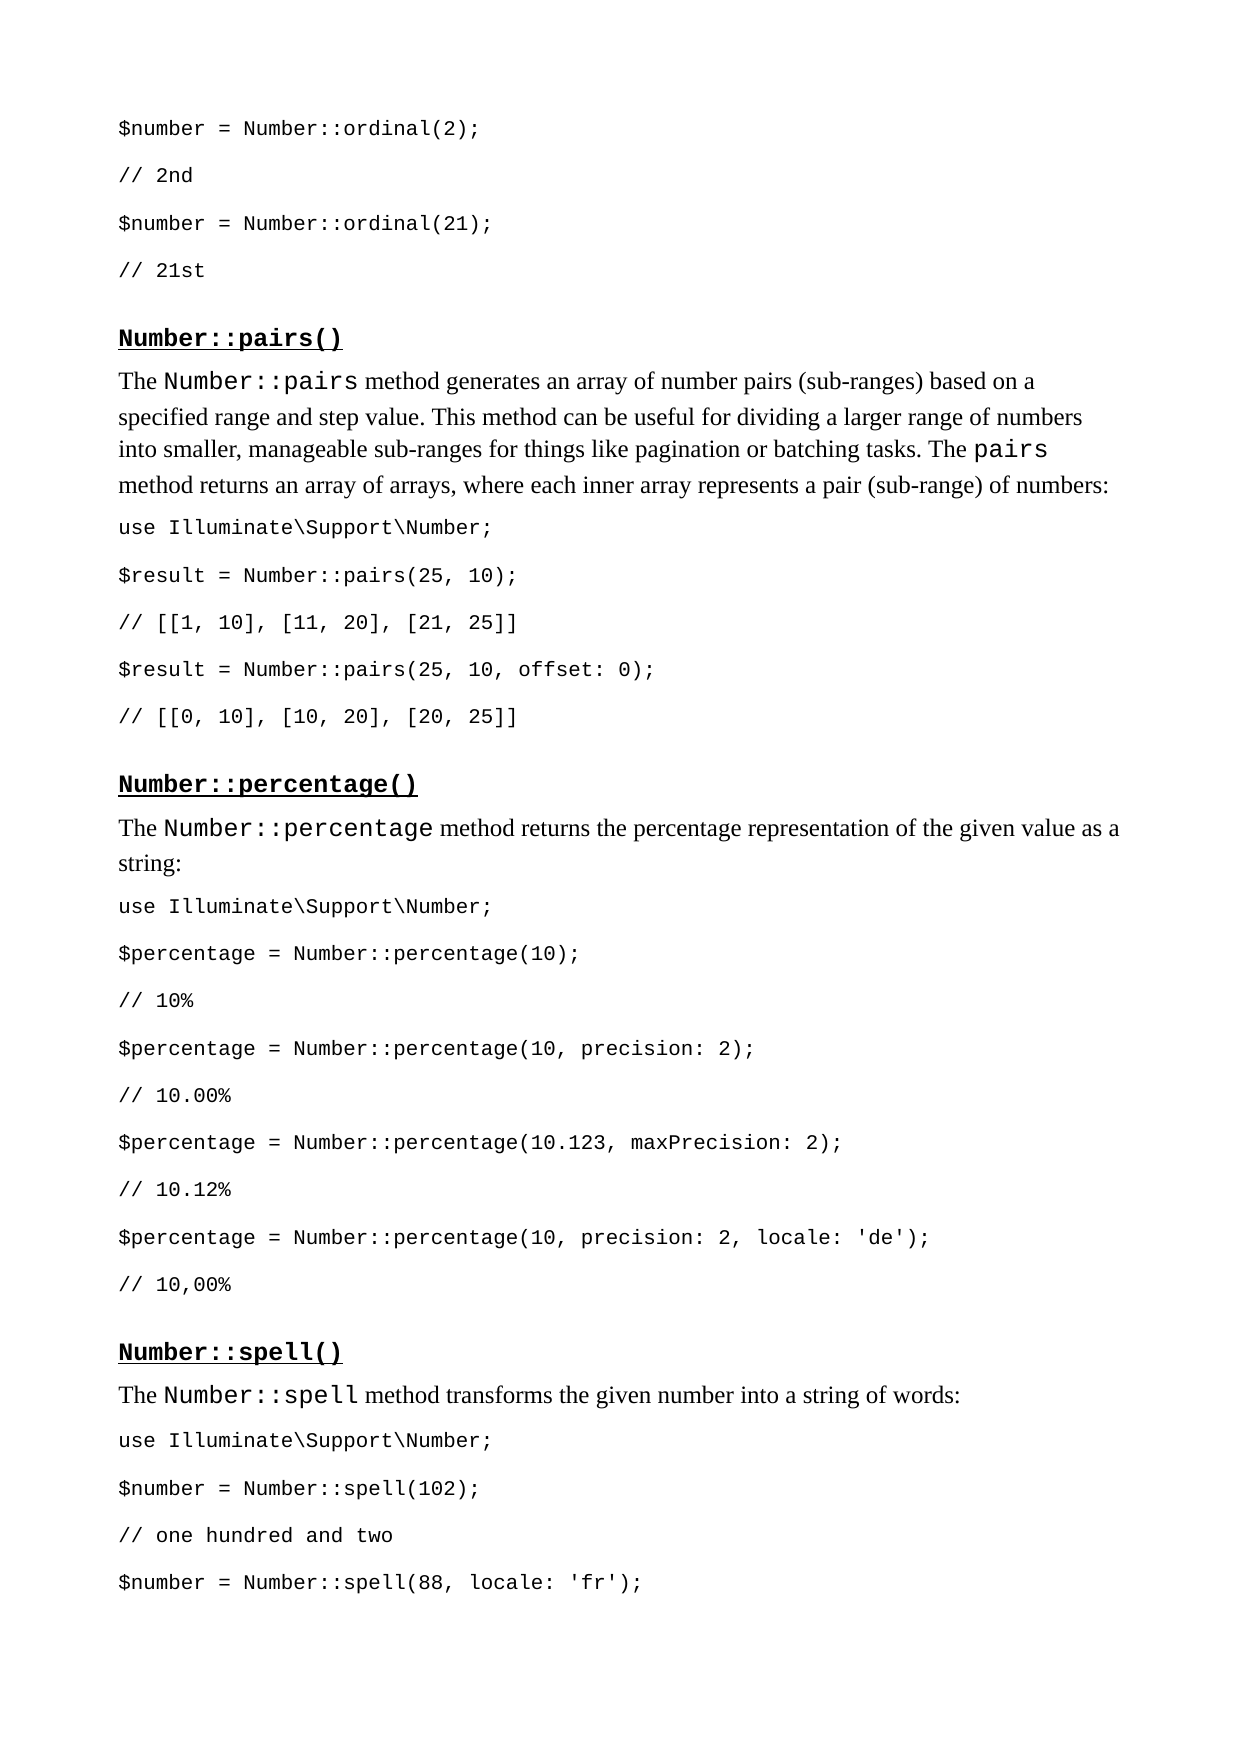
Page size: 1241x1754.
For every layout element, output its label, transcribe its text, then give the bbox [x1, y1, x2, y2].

text use Illuminate\Support\Number; [118, 517, 1122, 541]
subtitle Number::spell() [118, 1339, 1122, 1368]
text // 10.00% [118, 1085, 1122, 1108]
text $number = Number::spell(102); [118, 1478, 1122, 1501]
subtitle Number::percentage() [118, 772, 1122, 800]
text $result = Number::pairs(25, 10); [118, 564, 1122, 588]
text The Number::pairs method generates an array of number pairs (sub-ranges) based on a specified range and step value. This method can be useful for dividing a larger range of numbers into smaller, manageable sub-ranges for things like pagination or batching tasks. The pairs method returns an array of arrays, where each inner array represents a pair (sub-range) of numbers: [118, 366, 1122, 498]
text $number = Number::spell(88, locale: 'fr'); [118, 1572, 1122, 1596]
text use Illuminate\Support\Number; [118, 896, 1122, 919]
text $percentage = Number::percentage(10, precision: 2); [118, 1037, 1122, 1061]
subtitle Number::pairs() [118, 326, 1122, 354]
text $percentage = Number::percentage(10); [118, 943, 1122, 967]
text // 21st [118, 260, 1122, 284]
text // [[1, 10], [11, 20], [21, 25]] [118, 612, 1122, 636]
text use Illuminate\Support\Number; [118, 1430, 1122, 1454]
text // 10% [118, 990, 1122, 1014]
text $percentage = Number::percentage(10.123, maxPrecision: 2); [118, 1132, 1122, 1156]
text The Number::spell method transforms the given number into a string of words: [118, 1380, 1122, 1411]
text $percentage = Number::percentage(10, precision: 2, locale: 'de'); [118, 1227, 1122, 1250]
text // one hundred and two [118, 1525, 1122, 1549]
text // 10.12% [118, 1179, 1122, 1203]
text $number = Number::ordinal(21); [118, 213, 1122, 236]
text // 10,00% [118, 1274, 1122, 1298]
text The Number::percentage method returns the percentage representation of the given value as a string: [118, 813, 1122, 877]
text $result = Number::pairs(25, 10, offset: 0); [118, 659, 1122, 683]
text $number = Number::ordinal(2); [118, 118, 1122, 142]
text // 2nd [118, 165, 1122, 189]
text // [[0, 10], [10, 20], [20, 25]] [118, 706, 1122, 730]
